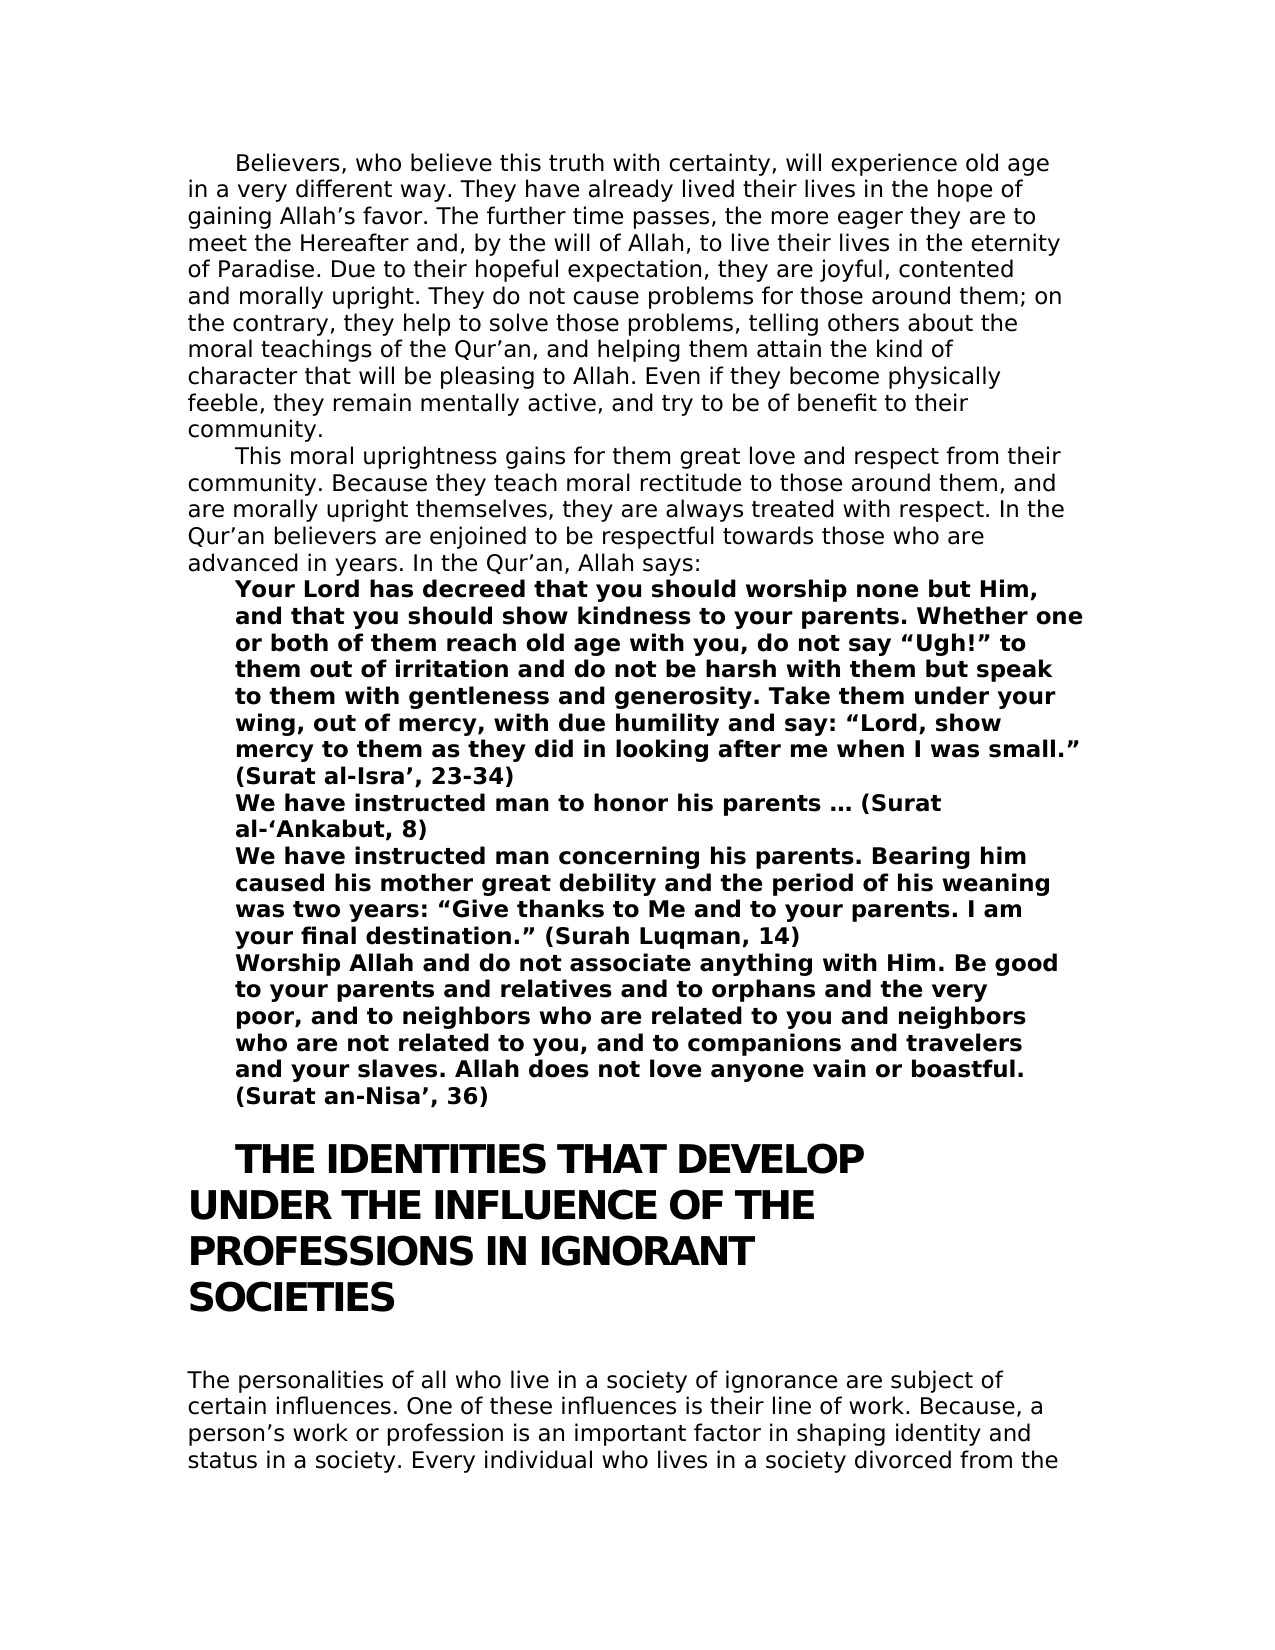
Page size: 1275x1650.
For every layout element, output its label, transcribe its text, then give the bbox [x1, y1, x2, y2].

text The personalities of all who live in a society of ignorance are subject of certain influences. One of these influences is their line of work. Because, a person’s work or profession is an important factor in shaping identity and status in a society. Every individual who lives in a society divorced from the [187, 1367, 1087, 1473]
text Your Lord has decreed that you should worship none but Him, and that you should show kindness to your parents. Whether one or both of them reach old age with you, do not say “Ugh!” to them out of irritation and do not be harsh with them but speak to them with gentleness and generosity. Take them under your wing, out of mercy, with due humility and say: “Lord, show mercy to them as they did in looking after me when I was small.” (Surat al-Isra’, 23-34) [235, 577, 1087, 790]
text Believers, who believe this truth with certainty, will experience old age in a very different way. They have already lived their lives in the hope of gaining Allah’s favor. The further time passes, the more eager they are to meet the Hereafter and, by the will of Allah, to live their lives in the eternity of Paradise. Due to their hopeful expectation, they are joyful, contented and morally upright. They do not cause problems for those around them; on the contrary, they help to solve those problems, telling others about the moral teachings of the Qur’an, and helping them attain the kind of character that will be pleasing to Allah. Even if they become physically feeble, they remain mentally active, and try to be of benefit to their community. [187, 150, 1064, 443]
text Worship Allah and do not associate anything with Him. Be good to your parents and relatives and to orphans and the very poor, and to neighbors who are related to you and neighbors who are not related to you, and to companions and travelers and your slaves. Allah does not love anyone vain or boastful. (Surat an-Nisa’, 36) [235, 950, 1064, 1110]
text We have instructed man to honor his parents … (Surat al-‘Ankabut, 8) [235, 790, 1064, 843]
text THE IDENTITIES THAT DEVELOP UNDER THE INFLUENCE OF THE PROFESSIONS IN IGNORANT SOCIETIES [187, 1137, 937, 1321]
text We have instructed man concerning his parents. Bearing him caused his mother great debility and the period of his weaning was two years: “Give thanks to Me and to your parents. I am your final destination.” (Surah Luqman, 14) [235, 843, 1064, 950]
text This moral uprightness gains for them great love and respect from their community. Because they teach moral rectitude to those around them, and are morally upright themselves, they are always treated with respect. In the Qur’an believers are enjoined to be respectful towards those who are advanced in years. In the Qur’an, Allah says: [187, 443, 1087, 577]
